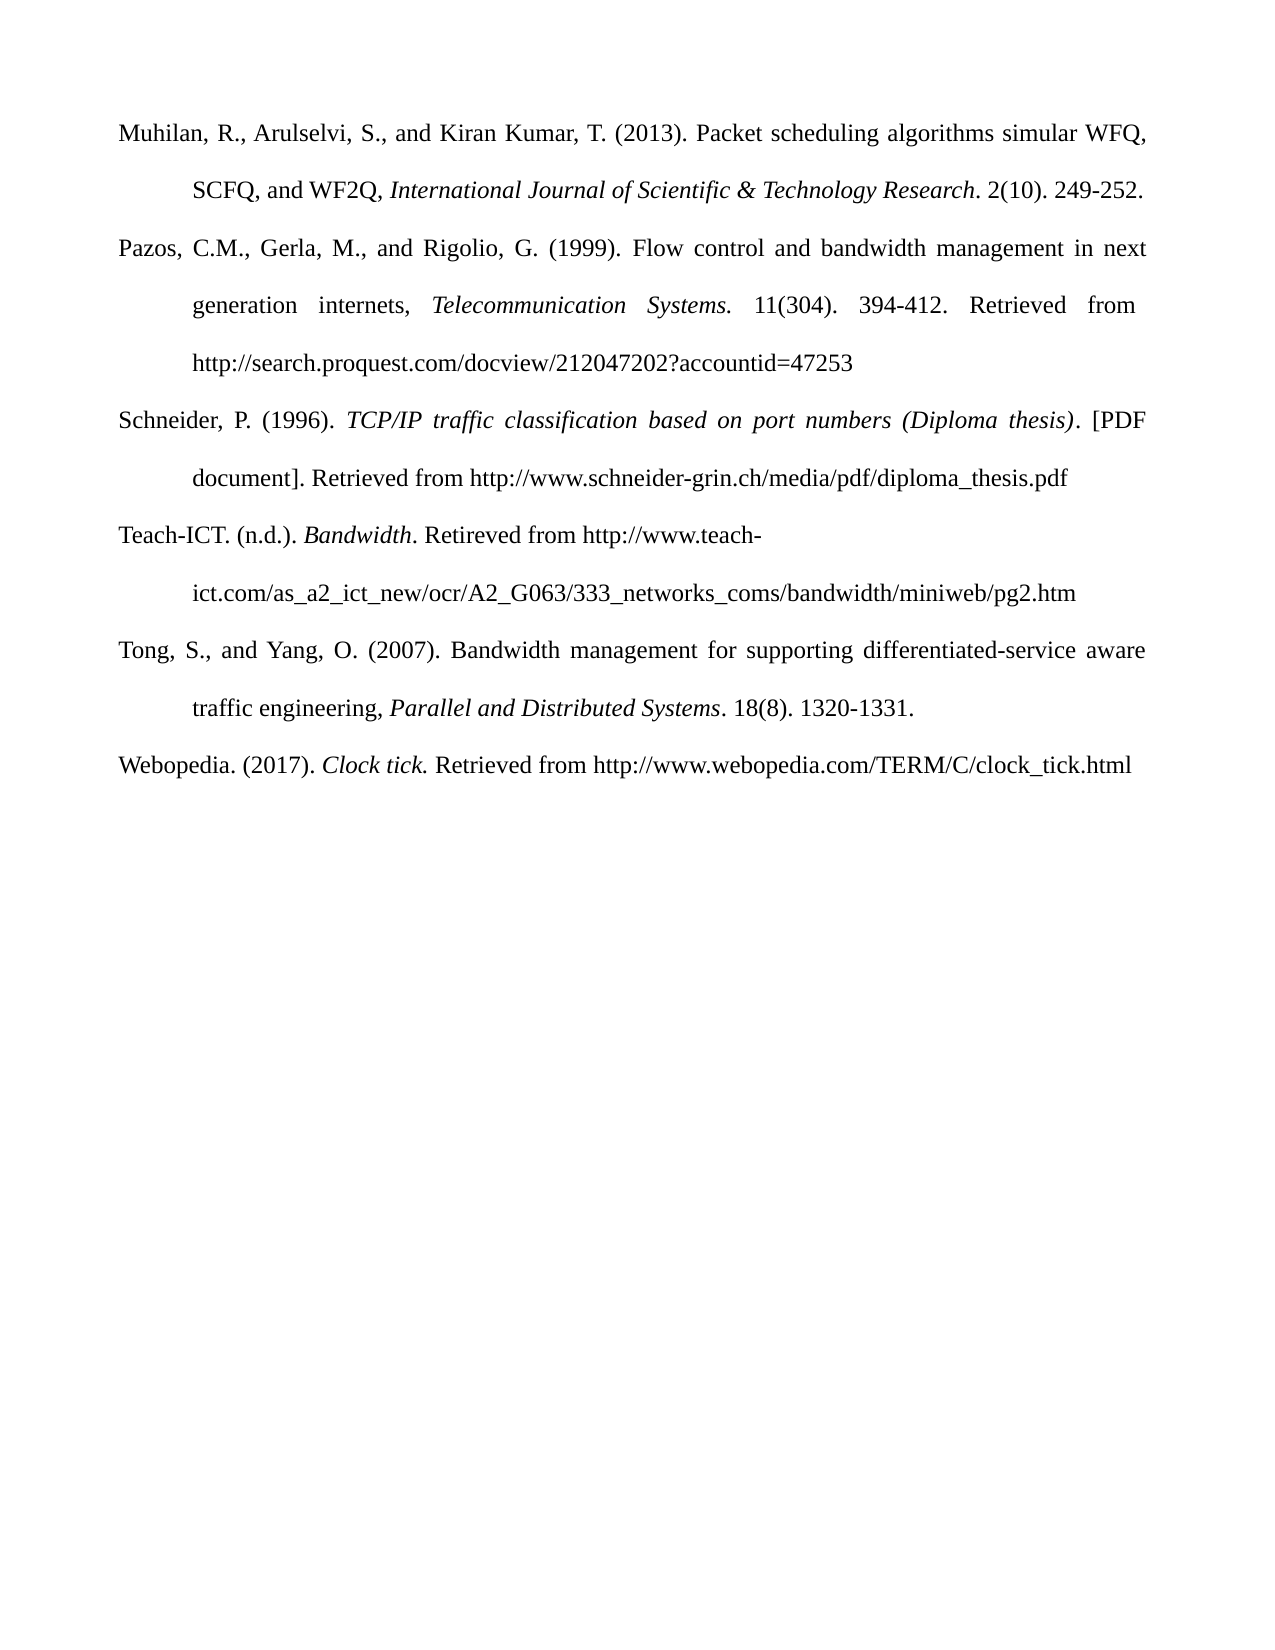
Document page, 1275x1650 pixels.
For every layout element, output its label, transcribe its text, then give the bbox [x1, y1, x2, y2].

text ict.com/as_a2_ict_new/ocr/A2_G063/333_networks_coms/bandwidth/miniweb/pg2.htm [118, 578, 1157, 607]
text Muhilan, R., Arulselvi, S., and Kiran Kumar, T. (2013). Packet scheduling algorithms simular WFQ, SCFQ, and WF2Q, International Journal of Scientific & Technology Research. 2(10). 249-252. [118, 118, 1157, 204]
text Schneider, P. (1996). TCP/IP traffic classification based on port numbers (Diploma thesis). [PDF document]. Retrieved from http://www.schneider-grin.ch/media/pdf/diploma_thesis.pdf [118, 406, 1157, 492]
text Pazos, C.M., Gerla, M., and Rigolio, G. (1999). Flow control and bandwidth management in next generation internets, Telecommunication Systems. 11(304). 394-412. Retrieved from http://search.proquest.com/docview/212047202?accountid=47253 [118, 233, 1157, 377]
text Webopedia. (2017). Clock tick. Retrieved from http://www.webopedia.com/TERM/C/clock_tick.html [118, 751, 1157, 779]
text Teach-ICT. (n.d.). Bandwidth. Retireved from http://www.teach- [118, 521, 1157, 549]
text Tong, S., and Yang, O. (2007). Bandwidth management for supporting differentiated-service aware traffic engineering, Parallel and Distributed Systems. 18(8). 1320-1331. [118, 636, 1157, 722]
